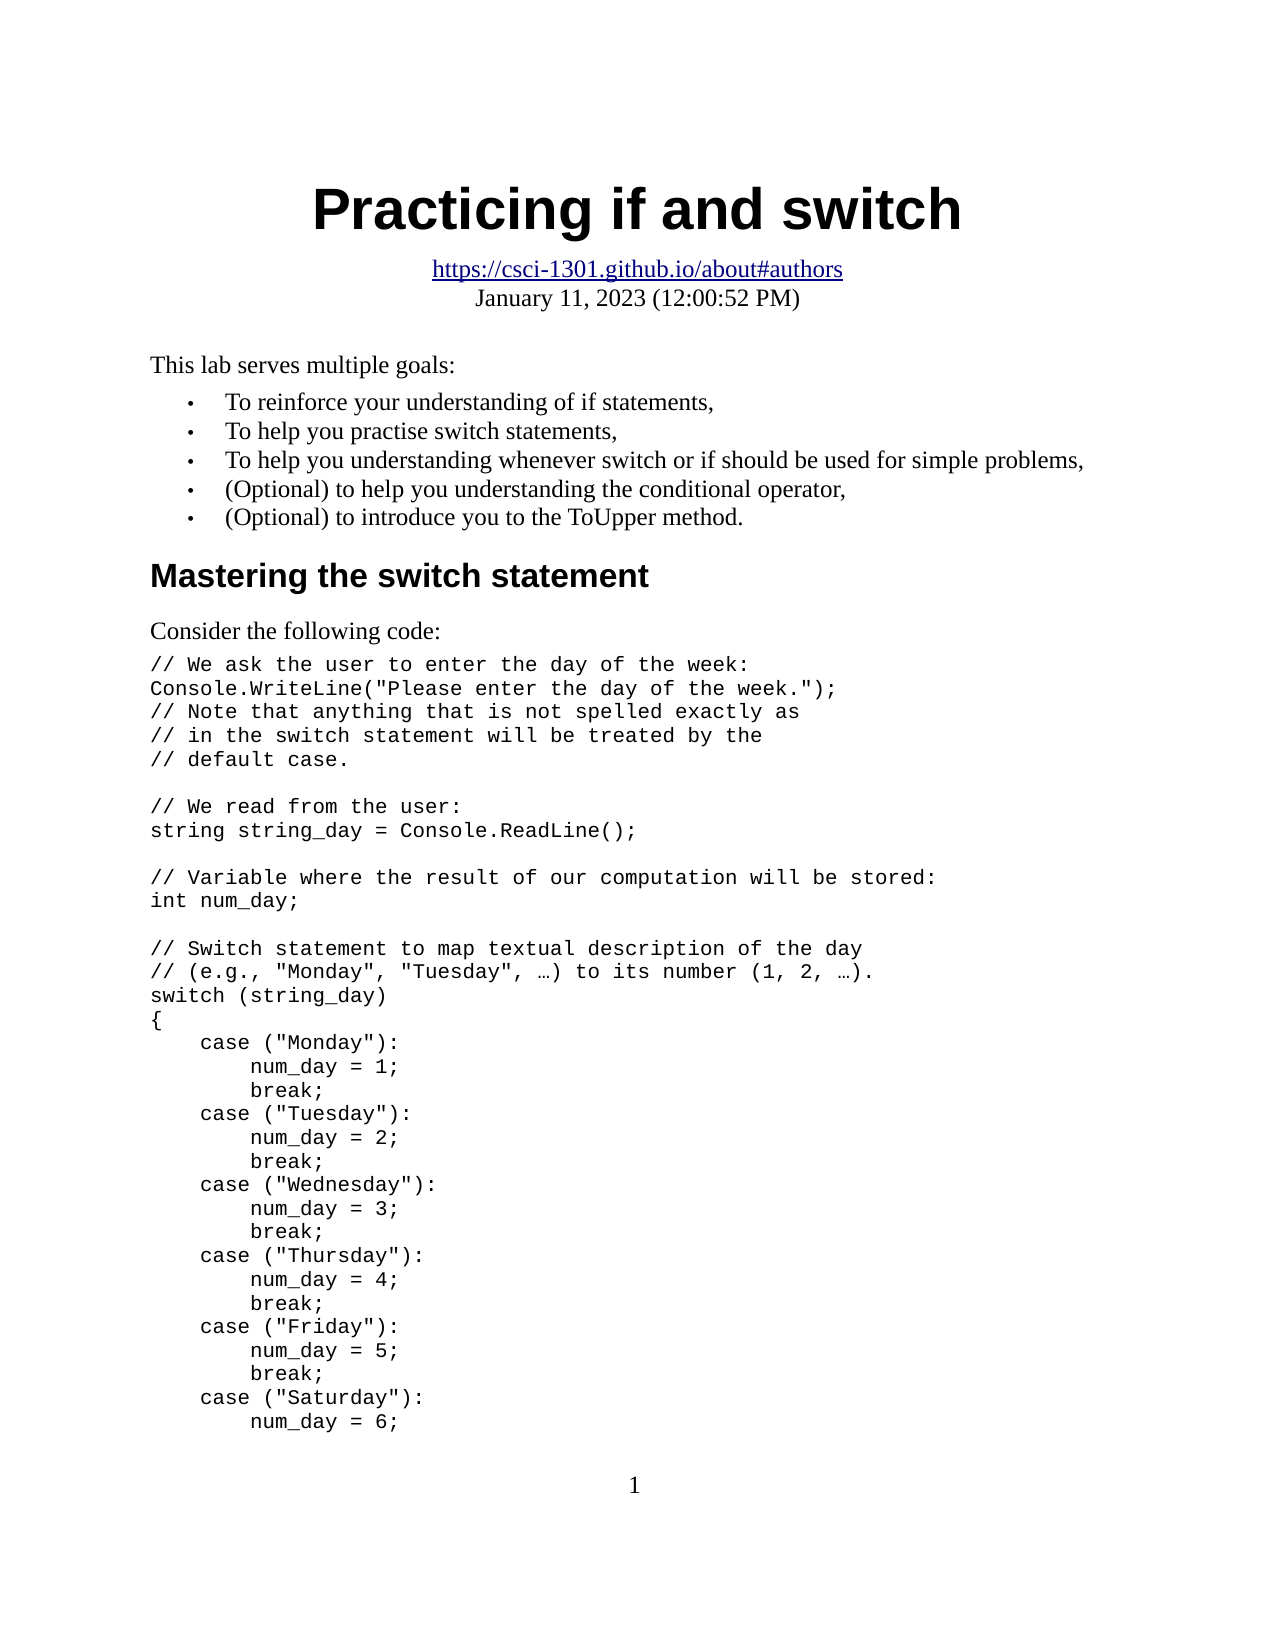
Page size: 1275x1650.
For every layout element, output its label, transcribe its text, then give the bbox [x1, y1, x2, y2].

text break; [150, 1080, 1125, 1103]
text case ("Tuesday"): [150, 1103, 1125, 1127]
text case ("Thursday"): [150, 1245, 1125, 1269]
list To reinforce your understanding of if statements, [187, 387, 1125, 416]
subtitle Mastering the switch statement [150, 556, 1125, 595]
text num_day = 2; [150, 1127, 1125, 1151]
text num_day = 3; [150, 1198, 1125, 1222]
text break; [150, 1151, 1125, 1174]
text string string_day = Console.ReadLine(); [150, 819, 1125, 843]
text // Note that anything that is not spelled exactly as [150, 701, 1125, 725]
text // Switch statement to map textual description of the day [150, 938, 1125, 961]
list (Optional) to introduce you to the ToUpper method. [187, 502, 1125, 531]
title Practicing if and switch [150, 175, 1125, 242]
text https://csci-1301.github.io/about#authors [150, 254, 1125, 283]
text num_day = 5; [150, 1340, 1125, 1363]
list To help you practise switch statements, [187, 416, 1125, 445]
text case ("Friday"): [150, 1316, 1125, 1340]
text Console.WriteLine("Please enter the day of the week."); [150, 678, 1125, 701]
text case ("Monday"): [150, 1032, 1125, 1056]
list (Optional) to help you understanding the conditional operator, [187, 474, 1125, 502]
text // (e.g., "Monday", "Tuesday", …) to its number (1, 2, …). [150, 961, 1125, 985]
text // default case. [150, 749, 1125, 772]
text // Variable where the result of our computation will be stored: [150, 867, 1125, 891]
text num_day = 6; [150, 1411, 1125, 1434]
text break; [150, 1222, 1125, 1245]
text // We read from the user: [150, 796, 1125, 819]
text Consider the following code: [150, 616, 1125, 645]
text break; [150, 1363, 1125, 1387]
text case ("Wednesday"): [150, 1174, 1125, 1198]
text This lab serves multiple goals: [150, 350, 1125, 378]
text // in the switch statement will be treated by the [150, 725, 1125, 749]
text num_day = 1; [150, 1056, 1125, 1080]
text case ("Saturday"): [150, 1387, 1125, 1411]
text // We ask the user to enter the day of the week: [150, 654, 1125, 678]
text switch (string_day) [150, 985, 1125, 1009]
text January 11, 2023 (12:00:52 PM) [150, 283, 1125, 312]
list To help you understanding whenever switch or if should be used for simple problems, [187, 445, 1125, 474]
text break; [150, 1292, 1125, 1316]
text int num_day; [150, 891, 1125, 914]
text { [150, 1009, 1125, 1032]
text num_day = 4; [150, 1269, 1125, 1292]
